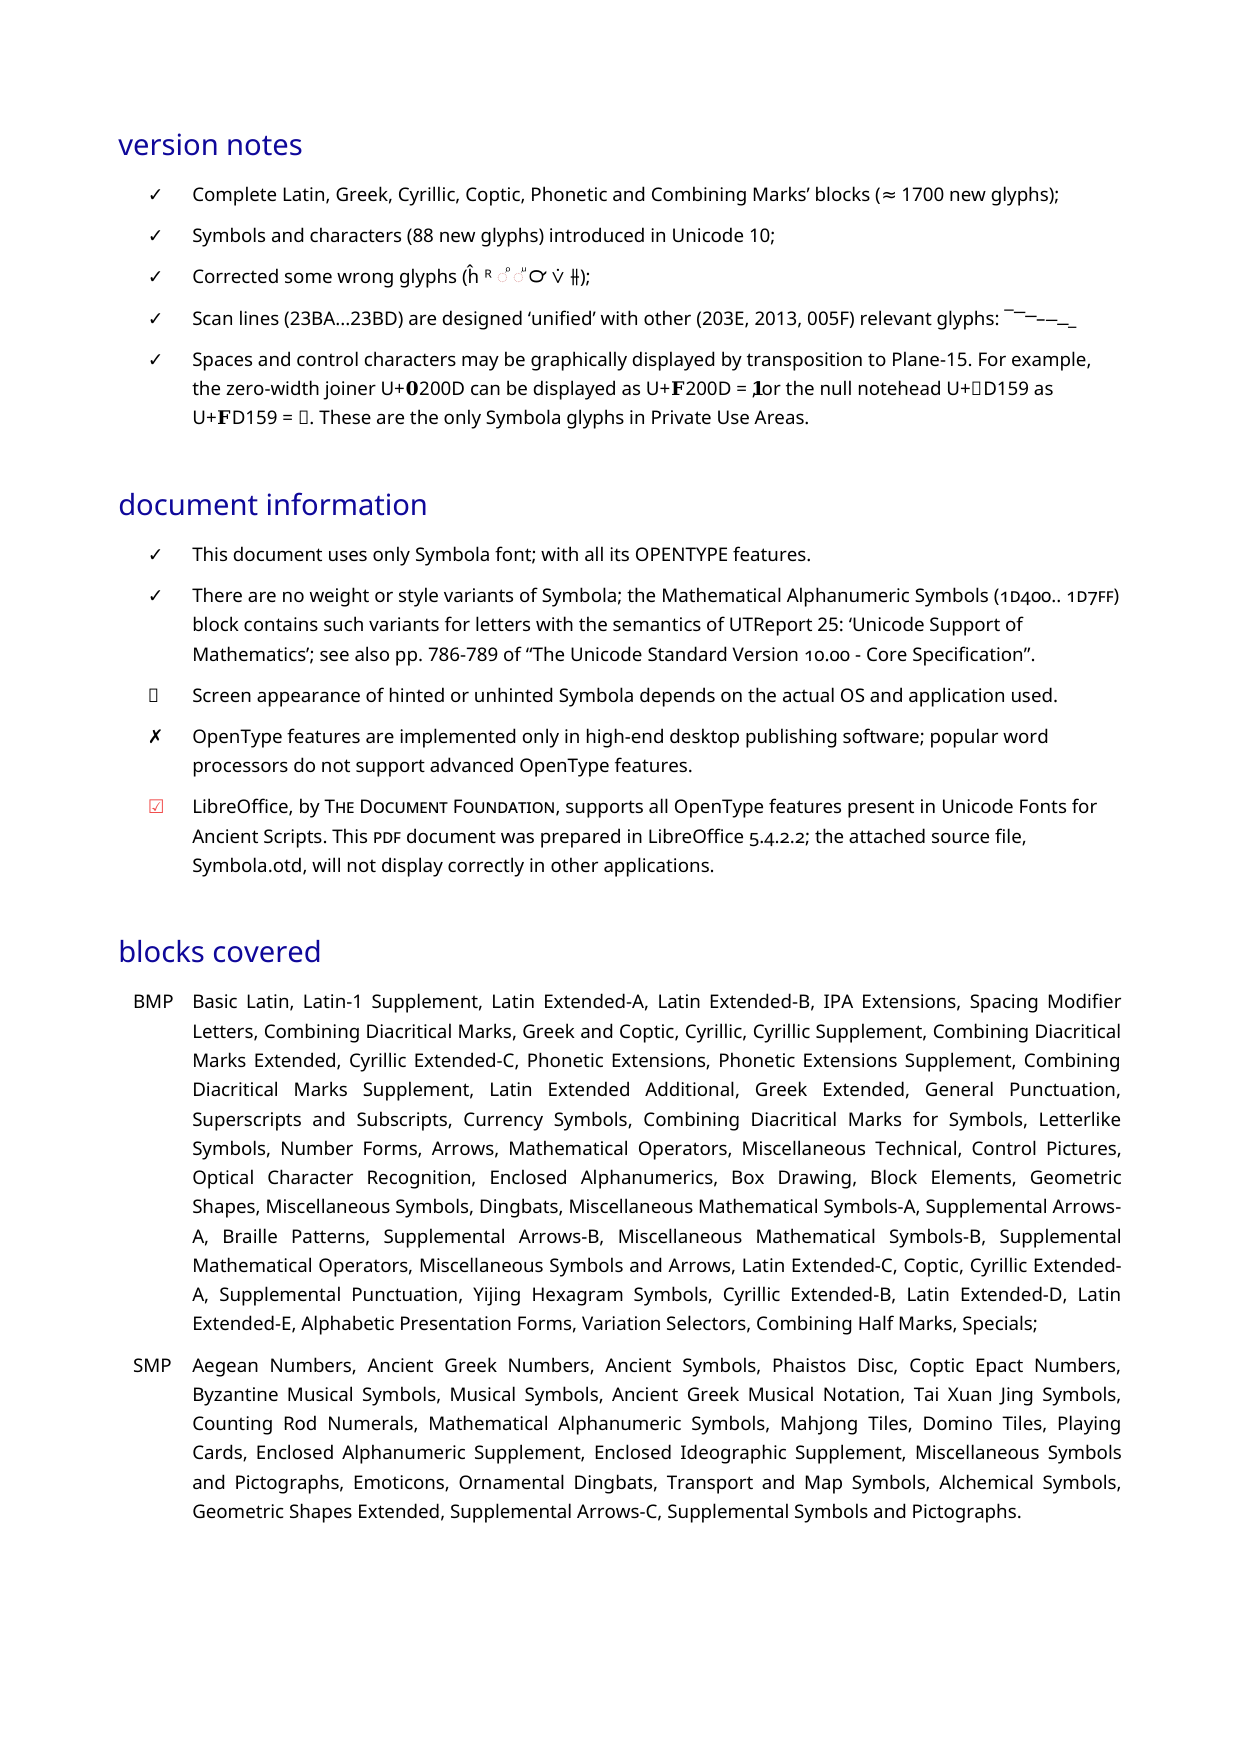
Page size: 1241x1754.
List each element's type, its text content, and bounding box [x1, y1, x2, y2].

text blocks covered [118, 931, 1122, 971]
text BMP Basic Latin, Latin-1 Supplement, Latin Extended-A, Latin Extended-B, IPA Extensions, Spacing Modifier Letters, Combining Diacritical Marks, Greek and Coptic, Cyrillic, Cyrillic Supplement, Combining Diacritical Marks Ex­tended, Cyrillic Extended-C, Phonetic Extensions, Phonetic Extensions Supplement, Combining Diacritical Marks Supplement, Latin Extended Additional, Greek Extended, General Punctuation, Superscripts and Subscripts, Currency Symbols, Combining Diacritical Marks for Symbols, Letterlike Symbols, Number Forms, Arrows, Mathematical Operators, Miscellaneous Technical, Control Pictures, Optical Character Recognition, Enclosed Al­phanumerics, Box Drawing, Block Elements, Geometric Shapes, Miscellaneous Symbols, Dingbats, Miscellaneous Mathematical Symbols-A, Supplemental Arrows-A, Braille Patterns, Supplemental Arrows-B, Miscellaneous Mathematical Symbols-B, Supplemental Mathematical Operators, Miscellaneous Symbols and Arrows, Latin Ex­tended-C, Coptic, Cyrillic Extended-A, Supplemental Punctuation, Yijing Hexagram Symbols, Cyrillic Extended-B, Latin Extended-D, Latin Extended-E, Alphabetic Presentation Forms, Variation Selectors, Combining Half Marks, Specials; [133, 989, 1122, 1336]
text document information [118, 484, 1122, 523]
text SMP Aegean Numbers, Ancient Greek Numbers, Ancient Symbols, Phaistos Disc, Coptic Epact Numbers, Byzantine Musical Symbols, Musical Symbols, Ancient Greek Musical Notation, Tai Xuan Jing Symbols, Counting Rod Nu­merals, Mathematical Alphanumeric Symbols, Mahjong Tiles, Domino Tiles, Playing Cards, Enclosed Alphanu­meric Supplement, Enclosed Ideographic Supplement, Miscellaneous Symbols and Pictographs, Emoticons, Orna­mental Dingbats, Transport and Map Symbols, Alchemical Symbols, Geometric Shapes Extended, Supplemental Arrows-C, Supplemental Symbols and Pictographs. [133, 1352, 1122, 1524]
text ✓ Scan lines (23BA...23BD) are designed ‘unified’ with other (203E, 2013, 005F) relevant glyphs: ‾⎺⎻–⎼⎽_ [148, 305, 1122, 331]
text ✓ Corrected some wrong glyphs (ĥ ᴿ ◌‌ᷭ ◌‌ᷰ ℺ ⩒ ⫲); [148, 264, 1122, 289]
text ✓ There are no weight or style variants of Symbola; the Mathematical Alphanumeric Symbols (1D400.. 1D7FF) block contains such variants for letters with the semantics of UTReport 25: ‘Unicode Support of Mathematics’; see also pp. 786-789 of “The Unicode Standard Version 10.00 - Core Specification”. [148, 582, 1122, 666]
text ❔ Screen appearance of hinted or unhinted Symbola depends on the actual OS and application used. [148, 682, 1122, 708]
text ✓ Symbols and characters (88 new glyphs) introduced in Unicode 10; [148, 223, 1122, 248]
text ✓ This document uses only Symbola font; with all its OPENTYPE features. [148, 541, 1122, 567]
text ✓ Spaces and control characters may be graphically displayed by transposition to Plane-15. For example, the zero-width joiner U+𝟎200D can be displayed as U+𝐅200D = 󲀍, or the null notehead U+𝟏D159 as U+𝐅D159 = 󽅙. These are the only Symbola glyphs in Private Use Areas. [148, 346, 1122, 430]
text ✗ OpenType features are implemented only in high-end desktop publishing software; popular word processors do not support advanced OpenType features. [148, 723, 1122, 778]
text ✓ Complete Latin, Greek, Cyrillic, Coptic, Phonetic and Combining Marks’ blocks (≈ 1700 new glyphs); [148, 182, 1122, 207]
text ☑ LibreOffice, by The Document Foundation, supports all OpenType features present in Unicode Fonts for Ancient Scripts. This pdf document was prepared in LibreOffice 5.4.2.2; the attached source file, Symbola.otd, will not display correctly in other applications. [148, 794, 1122, 878]
text version notes [118, 124, 1122, 164]
